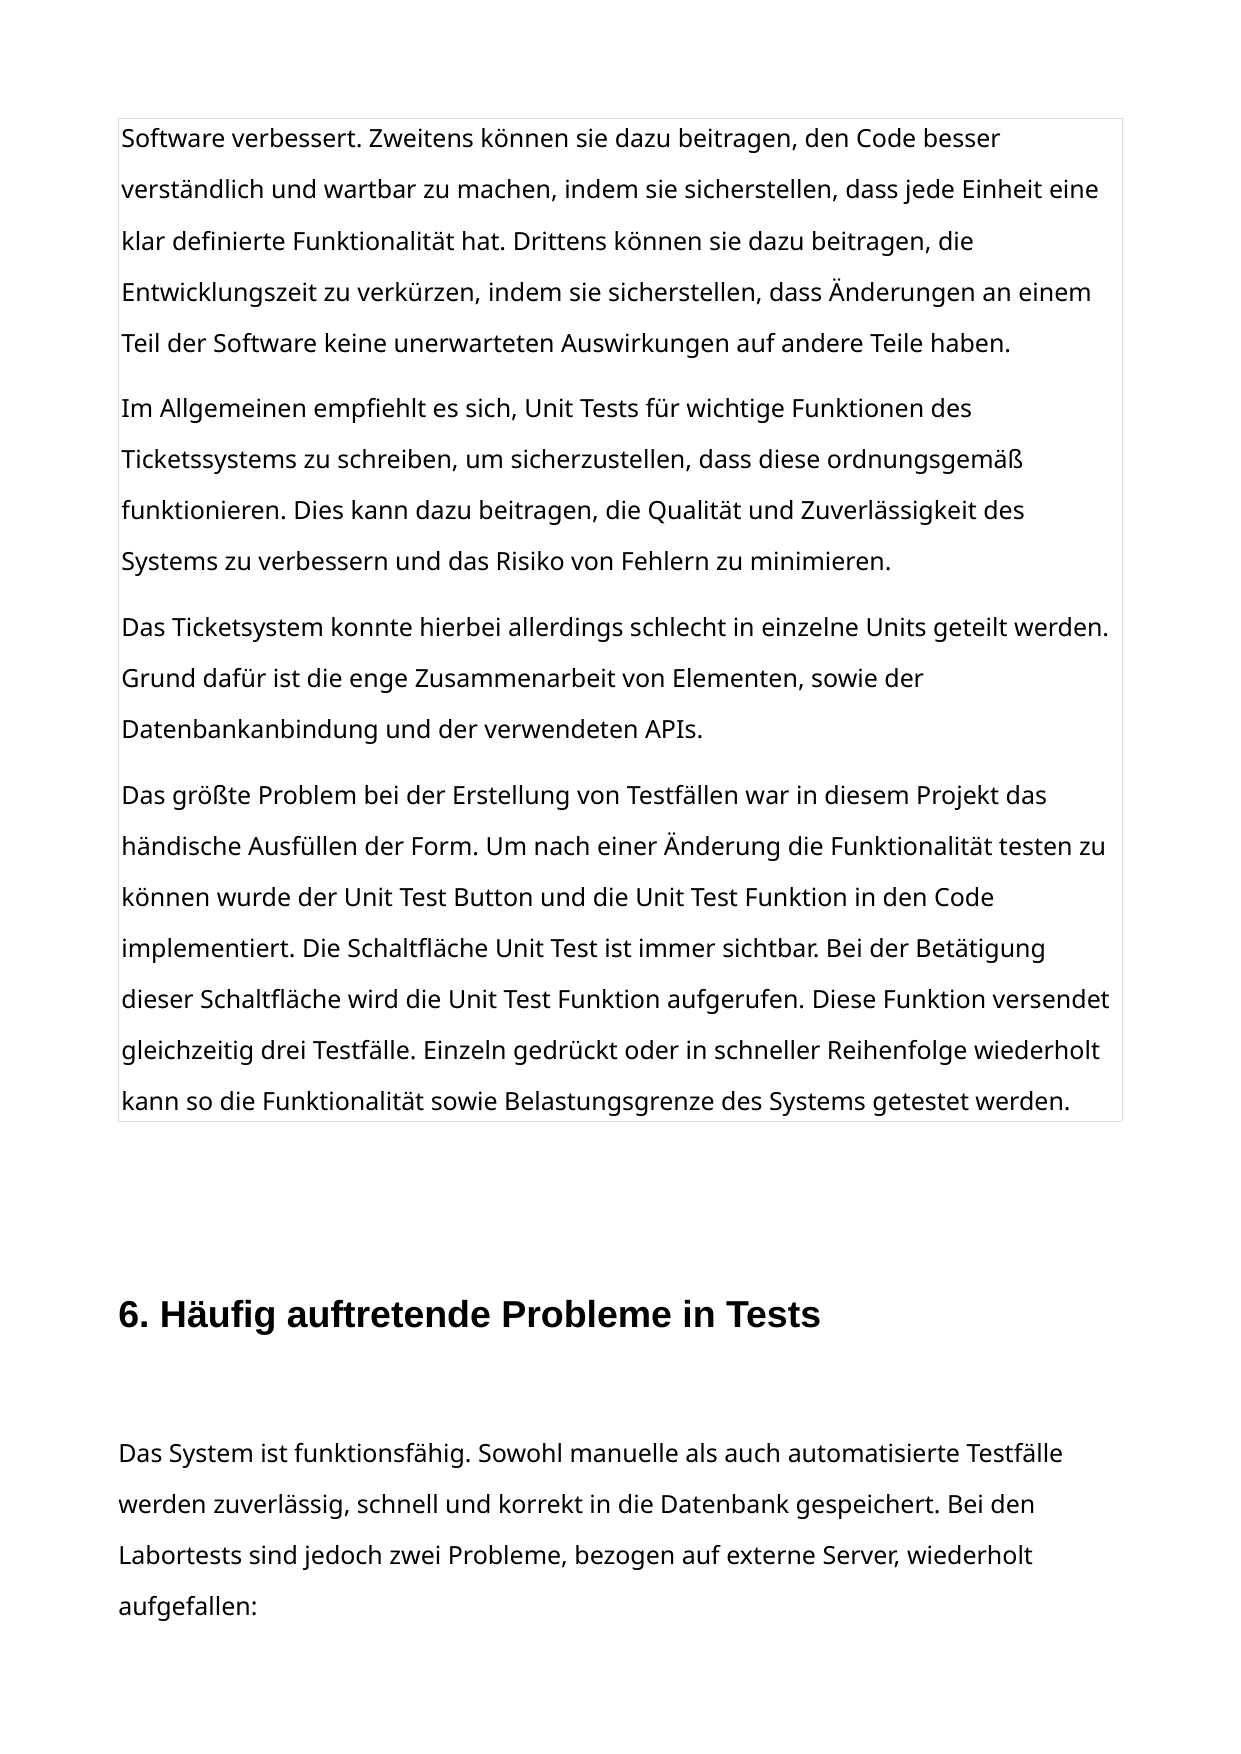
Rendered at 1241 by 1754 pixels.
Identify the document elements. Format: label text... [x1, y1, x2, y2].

text Software verbessert. Zweitens können sie dazu beitragen, den Code besser verständlich und wartbar zu machen, indem sie sicherstellen, dass jede Einheit eine klar definierte Funktionalität hat. Drittens können sie dazu beitragen, die Entwicklungszeit zu verkürzen, indem sie sicherstellen, dass Änderungen an einem Teil der Software keine unerwarteten Auswirkungen auf andere Teile haben. [119, 119, 1122, 359]
text Das größte Problem bei der Erstellung von Testfällen war in diesem Projekt das händische Ausfüllen der Form. Um nach einer Änderung die Funktionalität testen zu können wurde der Unit Test Button und die Unit Test Funktion in den Code implementiert. Die Schaltfläche Unit Test ist immer sichtbar. Bei der Betätigung dieser Schaltfläche wird die Unit Test Funktion aufgerufen. Diese Funktion versendet gleichzeitig drei Testfälle. Einzeln gedrückt oder in schneller Reihenfolge wiederholt kann so die Funktionalität sowie Belastungsgrenze des Systems getestet werden. [119, 774, 1122, 1121]
text Das System ist funktionsfähig. Sowohl manuelle als auch automatisierte Testfälle werden zuverlässig, schnell und korrekt in die Datenbank gespeichert. Bei den Labortests sind jedoch zwei Probleme, bezogen auf externe Server, wiederholt aufgefallen: [118, 1436, 1122, 1623]
text Das Ticketsystem konnte hierbei allerdings schlecht in einzelne Units geteilt werden. Grund dafür ist die enge Zusammenarbeit von Elementen, sowie der Datenbankanbindung und der verwendeten APIs. [119, 607, 1122, 746]
text Im Allgemeinen empfiehlt es sich, Unit Tests für wichtige Funktionen des Ticketssystems zu schreiben, um sicherzustellen, dass diese ordnungsgemäß funktionieren. Dies kann dazu beitragen, die Qualität und Zuverlässigkeit des Systems zu verbessern und das Risiko von Fehlern zu minimieren. [119, 388, 1122, 578]
subtitle 6. Häufig auftretende Probleme in Tests [118, 1293, 1122, 1336]
